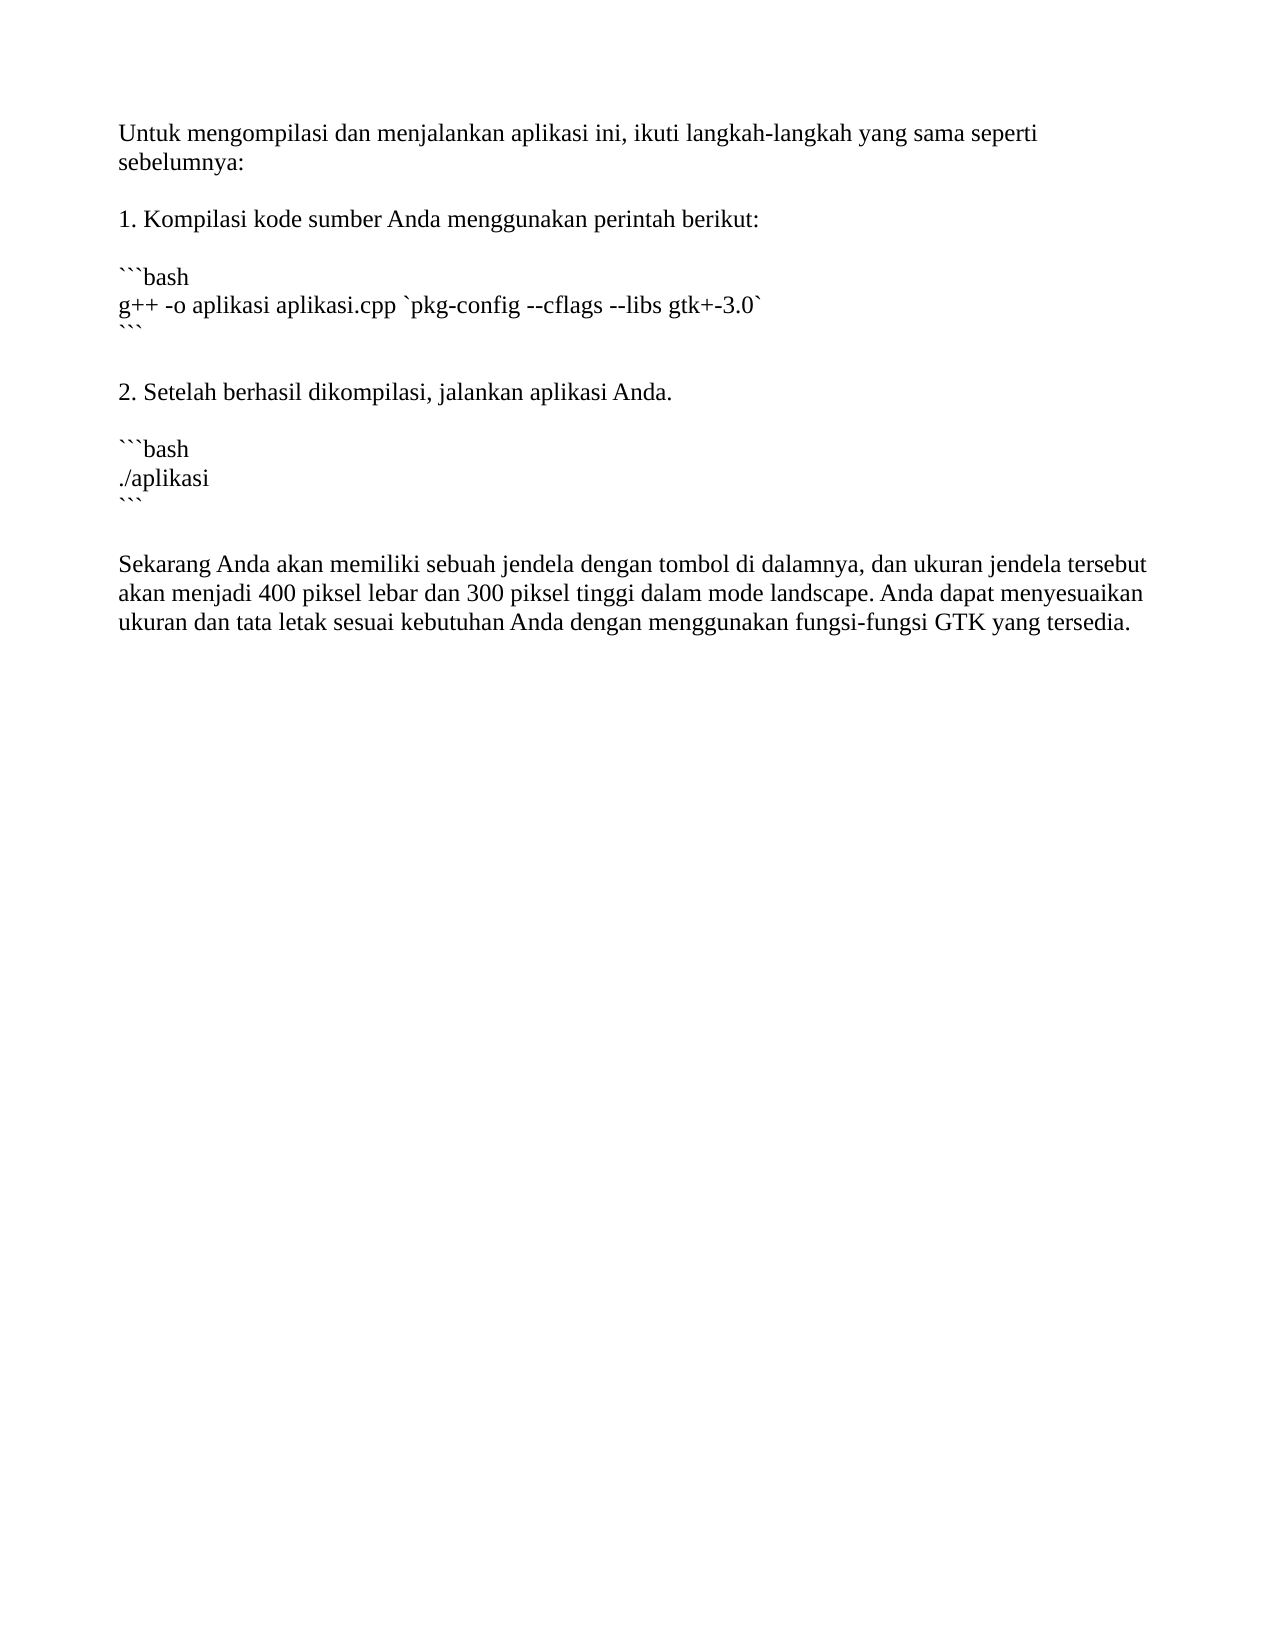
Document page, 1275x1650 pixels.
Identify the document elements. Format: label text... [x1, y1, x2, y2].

text 1. Kompilasi kode sumber Anda menggunakan perintah berikut: [118, 204, 1157, 233]
text ```bash [118, 434, 1157, 463]
text ``` [118, 319, 1157, 348]
text Untuk mengompilasi dan menjalankan aplikasi ini, ikuti langkah-langkah yang sama seperti sebelumnya: [118, 118, 1157, 176]
text Sekarang Anda akan memiliki sebuah jendela dengan tombol di dalamnya, dan ukuran jendela tersebut akan menjadi 400 piksel lebar dan 300 piksel tinggi dalam mode landscape. Anda dapat menyesuaikan ukuran dan tata letak sesuai kebutuhan Anda dengan menggunakan fungsi-fungsi GTK yang tersedia. [118, 549, 1157, 636]
text ```bash [118, 262, 1157, 291]
text ``` [118, 492, 1157, 521]
text ./aplikasi [118, 463, 1157, 492]
text g++ -o aplikasi aplikasi.cpp `pkg-config --cflags --libs gtk+-3.0` [118, 291, 1157, 319]
text 2. Setelah berhasil dikompilasi, jalankan aplikasi Anda. [118, 377, 1157, 406]
